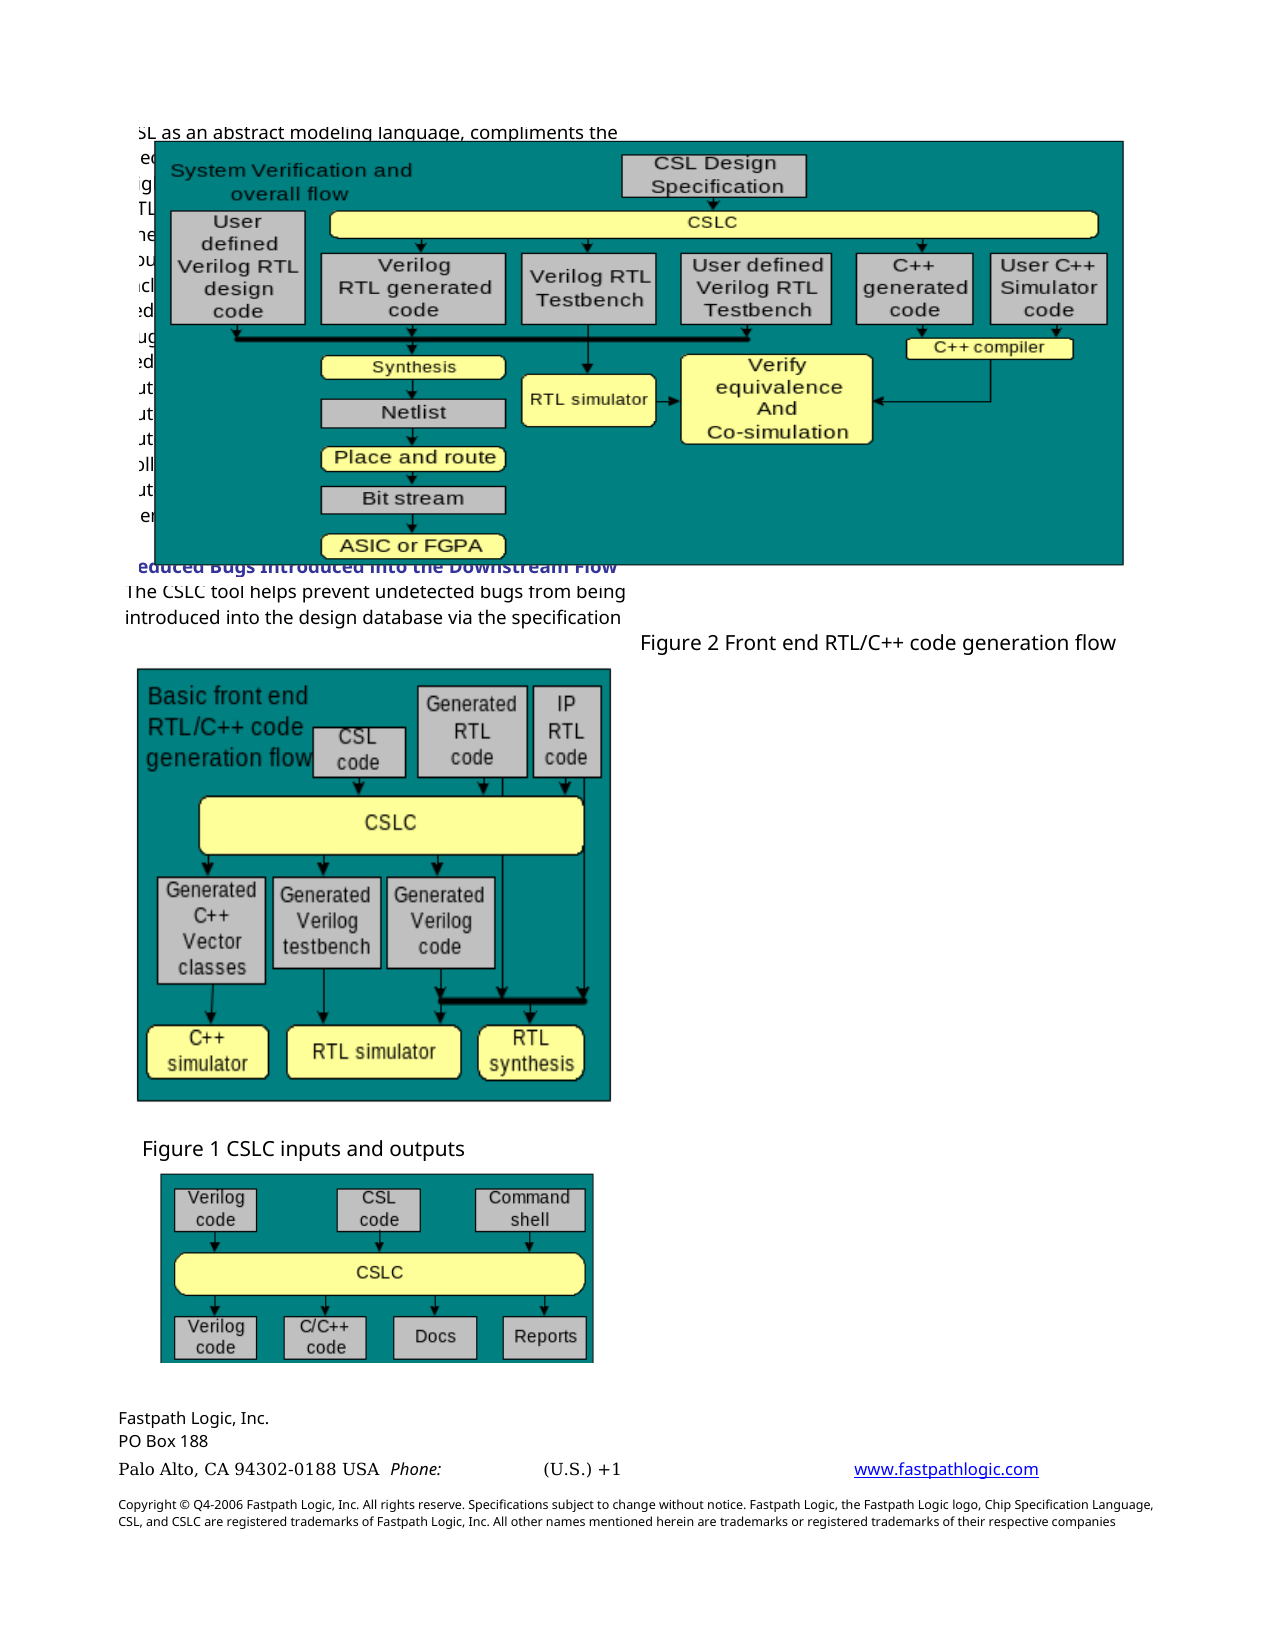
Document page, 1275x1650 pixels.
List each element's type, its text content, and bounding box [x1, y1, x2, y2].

text Reduced Bugs Introduced into the Downstream Flow [139, 553, 242, 577]
text introduced into the design database via the specification [124, 604, 628, 629]
text Reduced Bugs Introduced into the Downstream Flow [243, 566, 628, 577]
text Figure 1 CSLC inputs and outputs [142, 1134, 611, 1363]
text Figure 2 Front end RTL/C++ code generation flow [118, 628, 1163, 1112]
text The CSLC tool helps prevent undetected bugs from being [124, 586, 628, 604]
text CSL as an abstract modeling language, compliments the Electronic System Level design (ESL) process. By using a high level language with the expressiveness of standard [139, 127, 628, 196]
